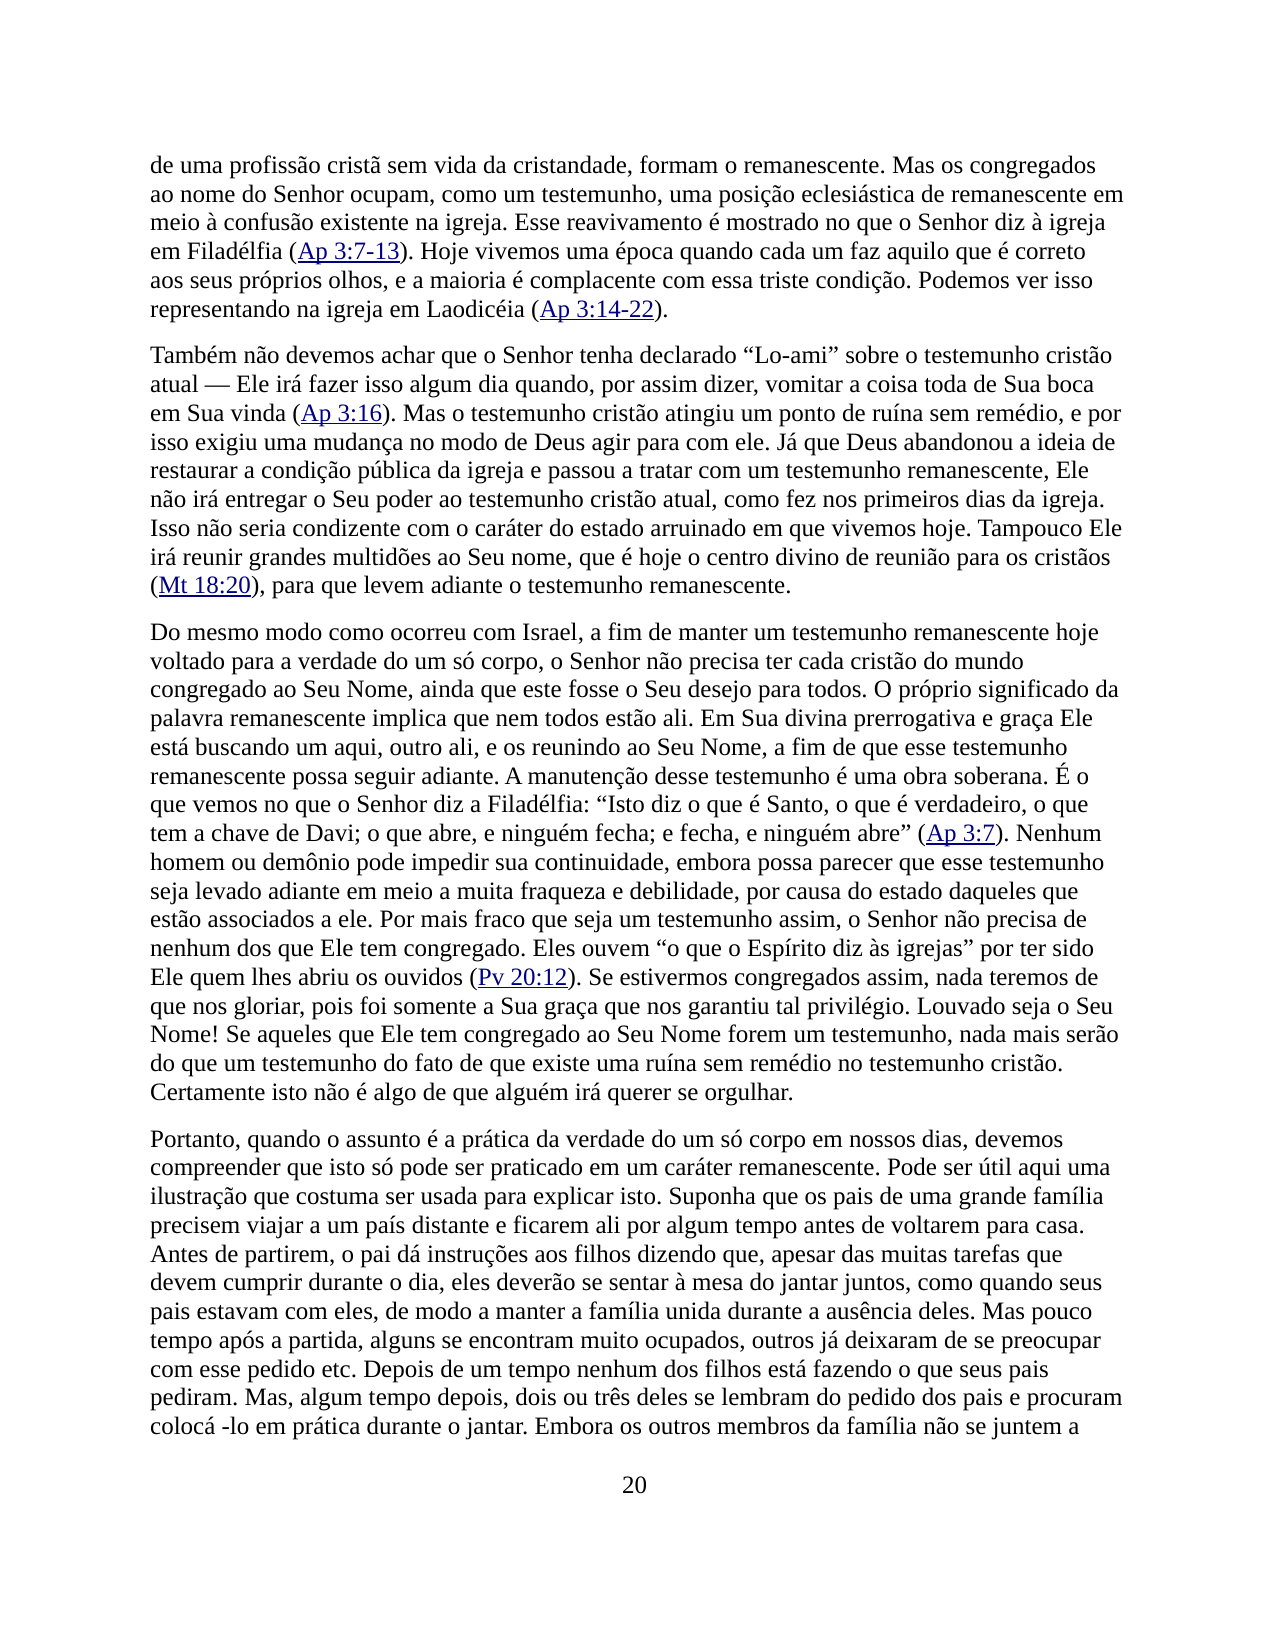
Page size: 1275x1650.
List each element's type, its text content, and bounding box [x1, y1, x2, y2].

text Portanto, quando o assunto é a prática da verdade do um só corpo em nossos dias, devemos compreender que isto só pode ser praticado em um caráter remanescente. Pode ser útil aqui uma ilustração que costuma ser usada para explicar isto. Suponha que os pais de uma grande família precisem viajar a um país distante e ficarem ali por algum tempo antes de voltarem para casa. Antes de partirem, o pai dá instruções aos filhos dizendo que, apesar das muitas tarefas que devem cumprir durante o dia, eles deverão se sentar à mesa do jantar juntos, como quando seus pais estavam com eles, de modo a manter a família unida durante a ausência deles. Mas pouco tempo após a partida, alguns se encontram muito ocupados, outros já deixaram de se preocupar com esse pedido etc. Depois de um tempo nenhum dos filhos está fazendo o que seus pais pediram. Mas, algum tempo depois, dois ou três deles se lembram do pedido dos pais e procuram colocá -lo em prática durante o jantar. Embora os outros membros da família não se juntem a [150, 1124, 1125, 1440]
text Do mesmo modo como ocorreu com Israel, a fim de manter um testemunho remanescente hoje voltado para a verdade do um só corpo, o Senhor não precisa ter cada cristão do mundo congregado ao Seu Nome, ainda que este fosse o Seu desejo para todos. O próprio significado da palavra remanescente implica que nem todos estão ali. Em Sua divina prerrogativa e graça Ele está buscando um aqui, outro ali, e os reunindo ao Seu Nome, a fim de que esse testemunho remanescente possa seguir adiante. A manutenção desse testemunho é uma obra soberana. É o que vemos no que o Senhor diz a Filadélfia: “Isto diz o que é Santo, o que é verdadeiro, o que tem a chave de Davi; o que abre, e ninguém fecha; e fecha, e ninguém abre” (Ap 3:7). Nenhum homem ou demônio pode impedir sua continuidade, embora possa parecer que esse testemunho seja levado adiante em meio a muita fraqueza e debilidade, por causa do estado daqueles que estão associados a ele. Por mais fraco que seja um testemunho assim, o Senhor não precisa de nenhum dos que Ele tem congregado. Eles ouvem “o que o Espírito diz às igrejas” por ter sido Ele quem lhes abriu os ouvidos (Pv 20:12). Se estivermos congregados assim, nada teremos de que nos gloriar, pois foi somente a Sua graça que nos garantiu tal privilégio. Louvado seja o Seu Nome! Se aqueles que Ele tem congregado ao Seu Nome forem um testemunho, nada mais serão do que um testemunho do fato de que existe uma ruína sem remédio no testemunho cristão. Certamente isto não é algo de que alguém irá querer se orgulhar. [150, 617, 1125, 1106]
text de uma profissão cristã sem vida da cristandade, formam o remanescente. Mas os congregados ao nome do Senhor ocupam, como um testemunho, uma posição eclesiástica de remanescente em meio à confusão existente na igreja. Esse reavivamento é mostrado no que o Senhor diz à igreja em Filadélfia (Ap 3:7-13). Hoje vivemos uma época quando cada um faz aquilo que é correto aos seus próprios olhos, e a maioria é complacente com essa triste condição. Podemos ver isso representando na igreja em Laodicéia (Ap 3:14-22). [150, 150, 1125, 322]
text Também não devemos achar que o Senhor tenha declarado “Lo-ami” sobre o testemunho cristão atual — Ele irá fazer isso algum dia quando, por assim dizer, vomitar a coisa toda de Sua boca em Sua vinda (Ap 3:16). Mas o testemunho cristão atingiu um ponto de ruína sem remédio, e por isso exigiu uma mudança no modo de Deus agir para com ele. Já que Deus abandonou a ideia de restaurar a condição pública da igreja e passou a tratar com um testemunho remanescente, Ele não irá entregar o Seu poder ao testemunho cristão atual, como fez nos primeiros dias da igreja. Isso não seria condizente com o caráter do estado arruinado em que vivemos hoje. Tampouco Ele irá reunir grandes multidões ao Seu nome, que é hoje o centro divino de reunião para os cristãos (Mt 18:20), para que levem adiante o testemunho remanescente. [150, 340, 1125, 599]
